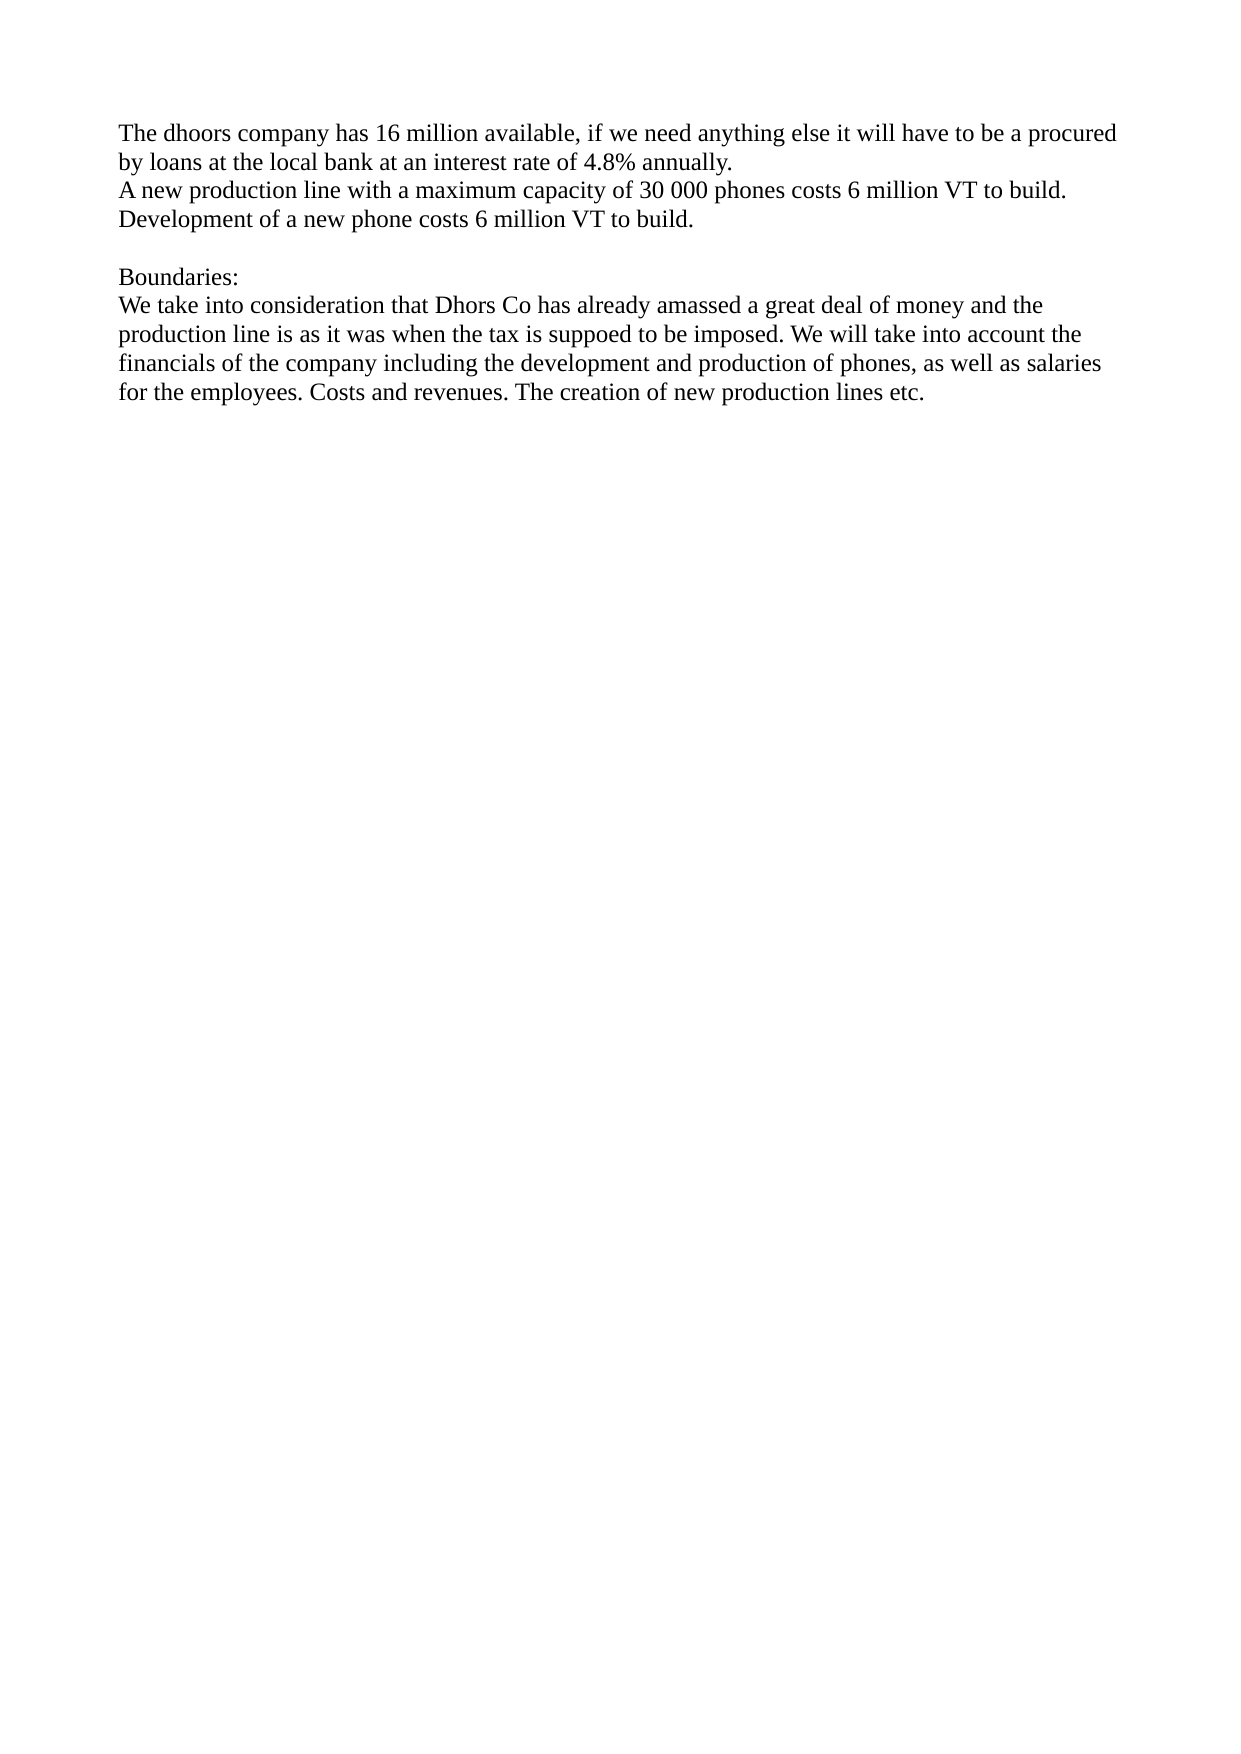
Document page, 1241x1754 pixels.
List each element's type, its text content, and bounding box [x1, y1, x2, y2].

text Boundaries: [118, 262, 1122, 291]
text A new production line with a maximum capacity of 30 000 phones costs 6 million VT to build. [118, 176, 1122, 204]
text Development of a new phone costs 6 million VT to build. [118, 204, 1122, 233]
text We take into consideration that Dhors Co has already amassed a great deal of money and the production line is as it was when the tax is suppoed to be imposed. We will take into account the financials of the company including the development and production of phones, as well as salaries for the employees. Costs and revenues. The creation of new production lines etc. [118, 291, 1122, 406]
text The dhoors company has 16 million available, if we need anything else it will have to be a procured by loans at the local bank at an interest rate of 4.8% annually. [118, 118, 1122, 176]
